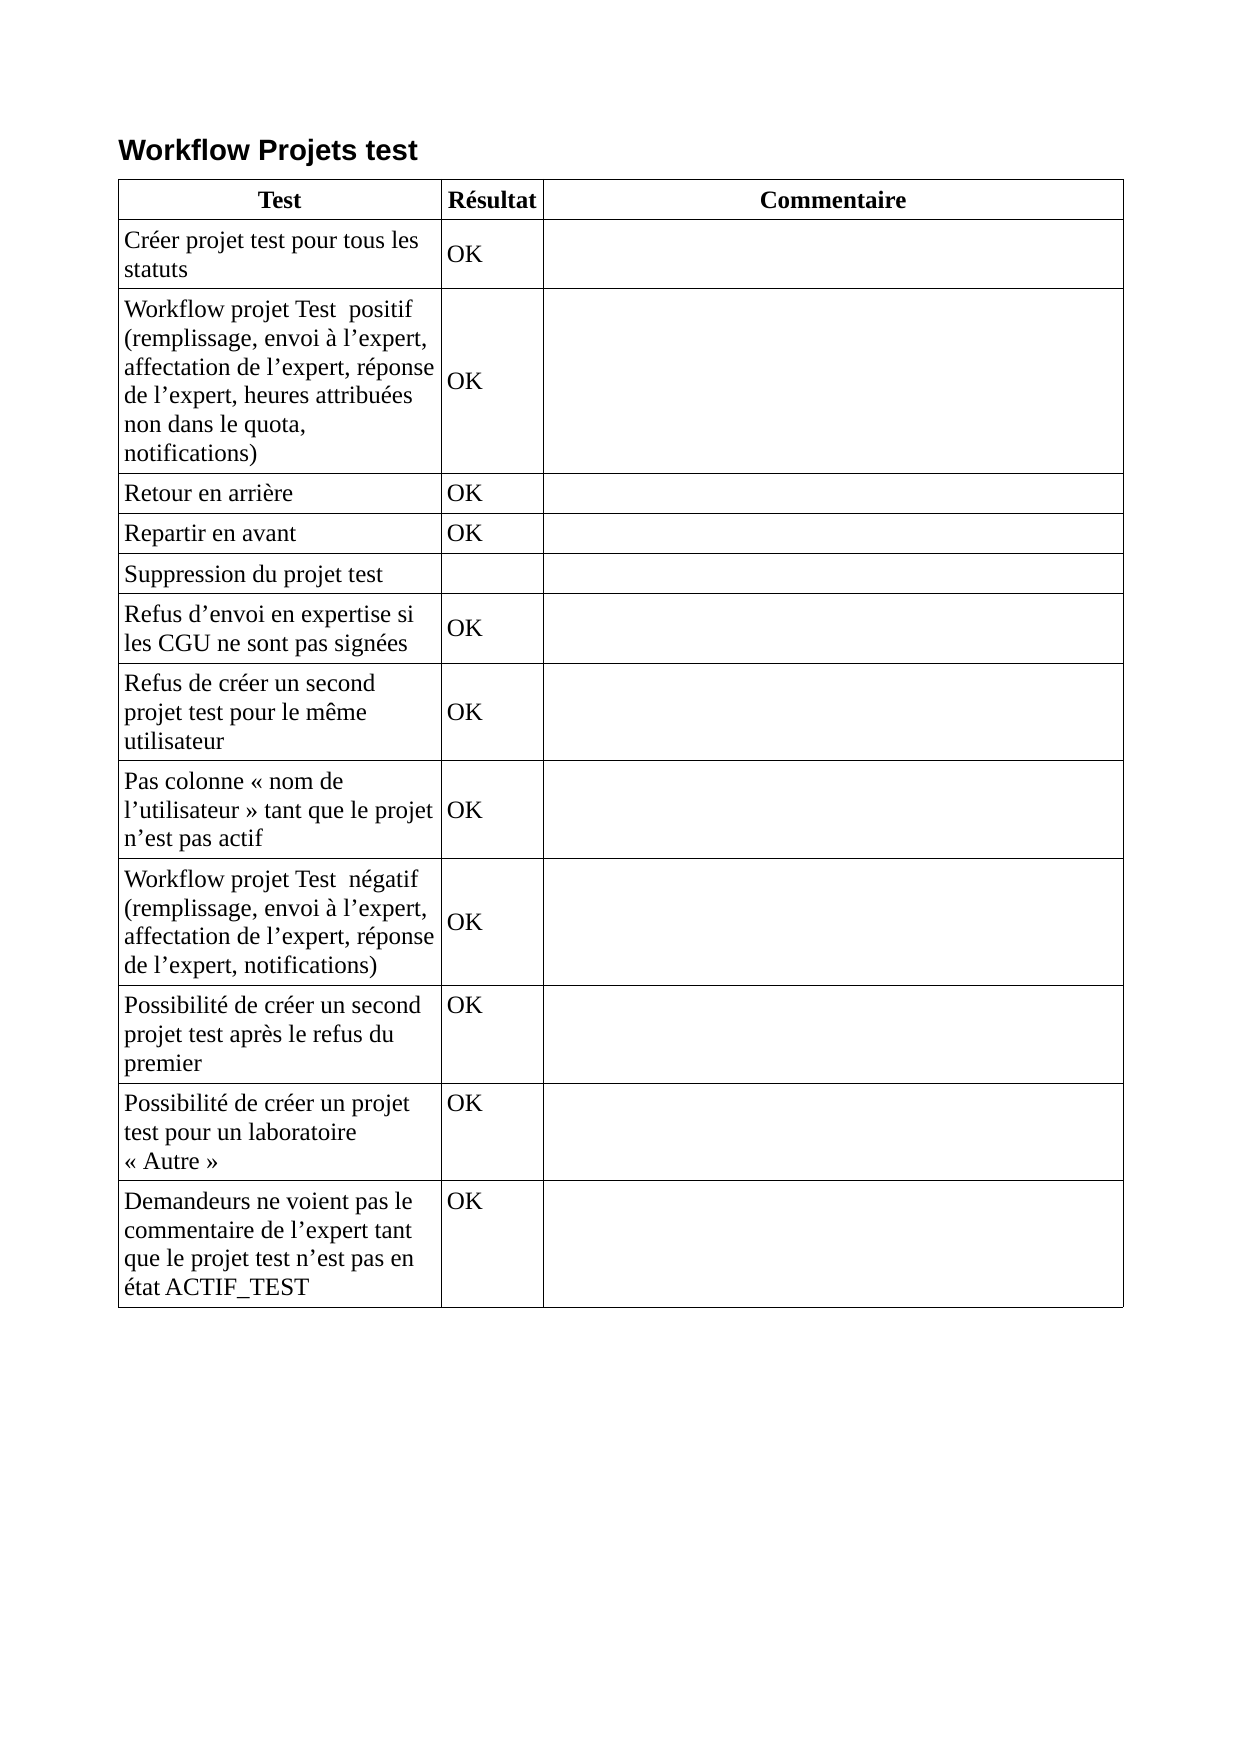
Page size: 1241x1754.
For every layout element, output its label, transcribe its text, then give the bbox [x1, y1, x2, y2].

table_cell OK [442, 664, 543, 760]
table_cell Refus de créer un second projet test pour le même utilisateur [119, 664, 441, 760]
table_cell [544, 220, 1123, 288]
table_cell Possibilité de créer un projet test pour un laboratoire « Autre » [119, 1084, 441, 1180]
table_cell [544, 514, 1123, 553]
table_cell OK [442, 594, 543, 662]
table_cell [544, 1181, 1123, 1307]
table_cell [544, 474, 1123, 513]
table_cell Workflow projet Test positif (remplissage, envoi à l’expert, affectation de l’expert, réponse de l’expert, heures attribuées non dans le quota, notifications) [119, 289, 441, 472]
table_cell Possibilité de créer un second projet test après le refus du premier [119, 986, 441, 1082]
table_cell Workflow projet Test négatif (remplissage, envoi à l’expert, affectation de l’expert, réponse de l’expert, notifications) [119, 859, 441, 984]
table_cell Retour en arrière [119, 474, 441, 513]
table_header Résultat [442, 180, 543, 219]
table_cell Créer projet test pour tous les statuts [119, 220, 441, 288]
table_cell Pas colonne « nom de l’utilisateur » tant que le projet n’est pas actif [119, 761, 441, 858]
table_cell Suppression du projet test [119, 554, 441, 593]
table_cell OK [442, 514, 543, 553]
table_cell Repartir en avant [119, 514, 441, 553]
table_header Commentaire [544, 180, 1123, 219]
table_cell OK [442, 220, 543, 288]
table_cell OK [442, 986, 543, 1082]
table_cell Demandeurs ne voient pas le commentaire de l’expert tant que le projet test n’est pas en état ACTIF_TEST [119, 1181, 441, 1307]
table_cell [544, 986, 1123, 1082]
table_cell OK [442, 761, 543, 858]
table_header Test [119, 180, 441, 219]
subtitle Workflow Projets test [118, 133, 1122, 166]
table_cell [442, 554, 543, 593]
table_cell Refus d’envoi en expertise si les CGU ne sont pas signées [119, 594, 441, 662]
table_cell OK [442, 1084, 543, 1180]
table_cell OK [442, 859, 543, 984]
table_cell [544, 859, 1123, 984]
table_cell [544, 761, 1123, 858]
table_cell OK [442, 289, 543, 472]
table_cell [544, 594, 1123, 662]
table_cell OK [442, 1181, 543, 1307]
table_cell [544, 554, 1123, 593]
table_cell [544, 664, 1123, 760]
table_cell [544, 289, 1123, 472]
table_cell OK [442, 474, 543, 513]
table_cell [544, 1084, 1123, 1180]
